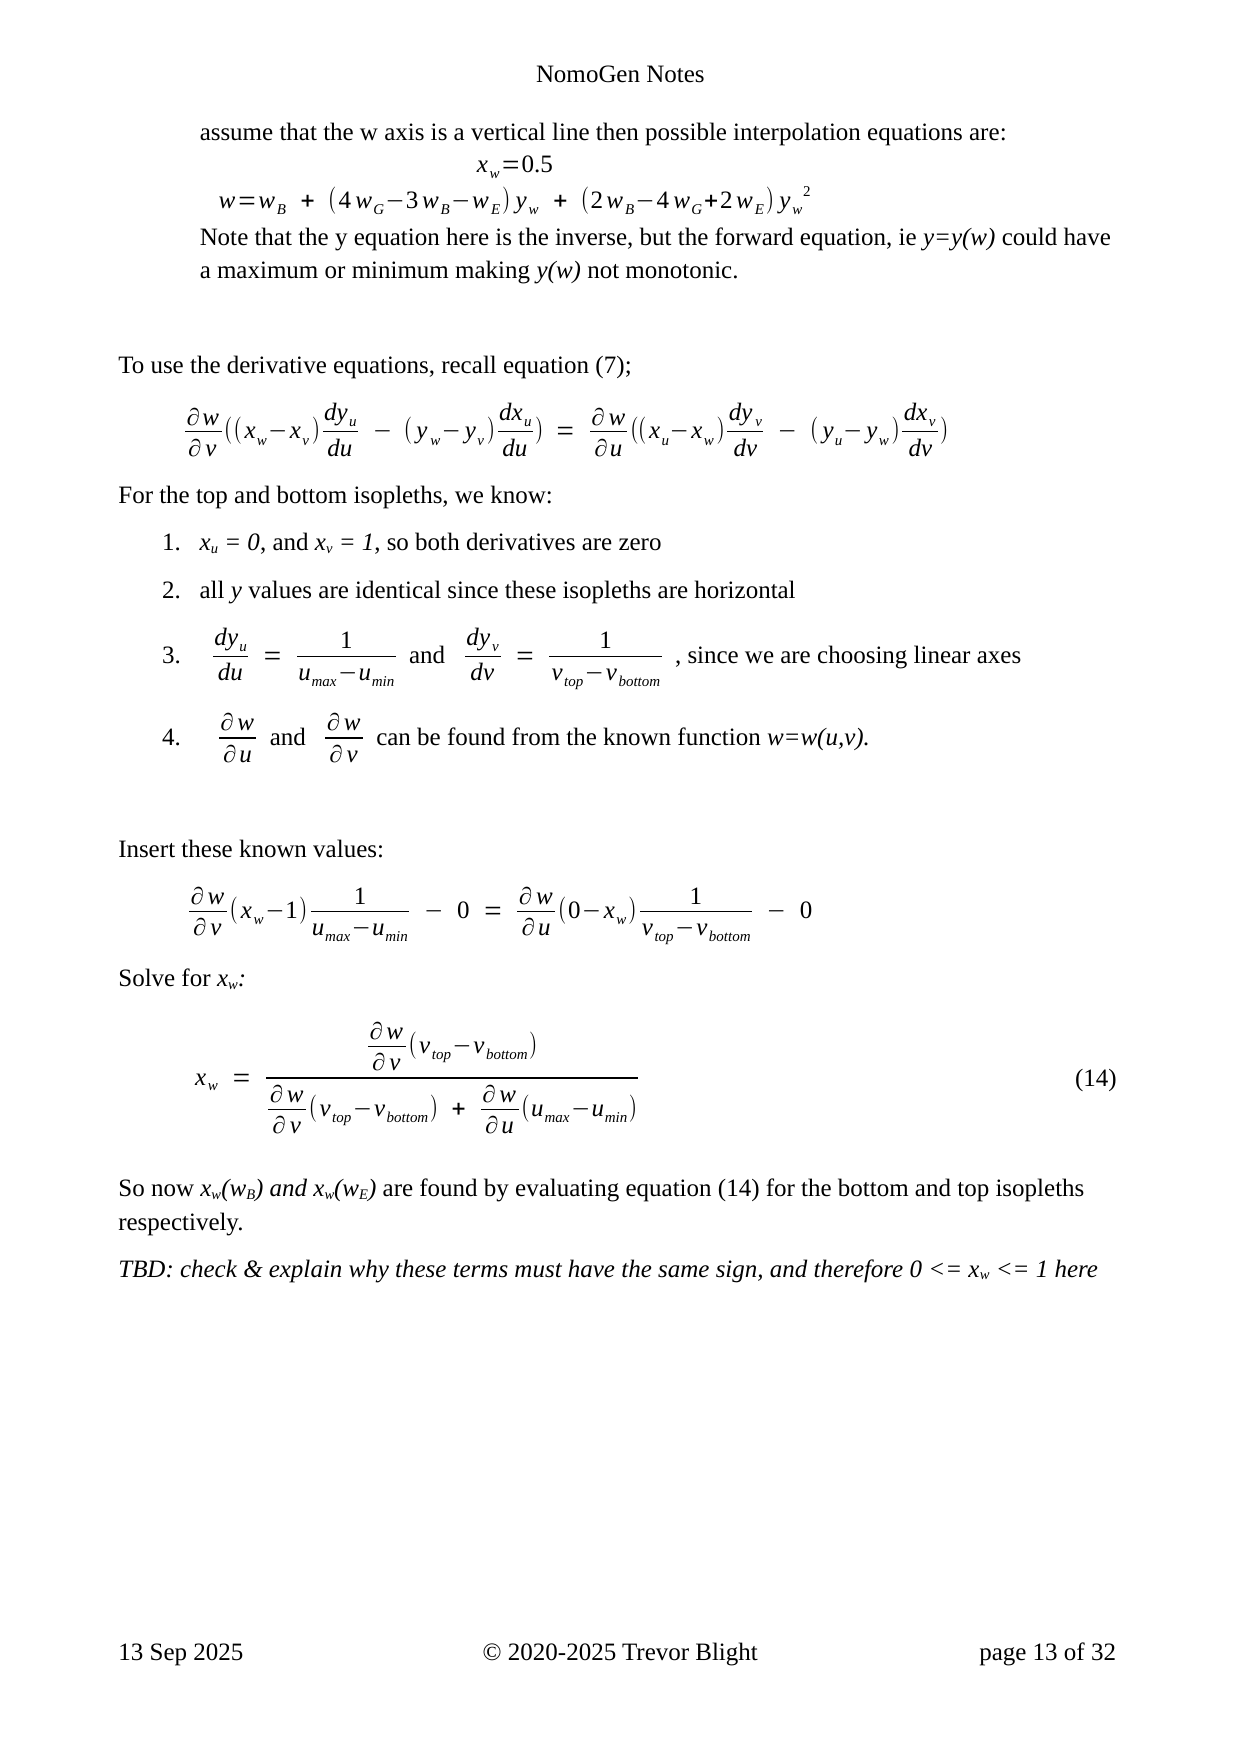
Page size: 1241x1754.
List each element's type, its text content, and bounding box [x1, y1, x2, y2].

list all y values are identical since these isopleths are horizontal [162, 575, 1122, 604]
list and can be found from the known function w=w(u,v). [162, 708, 1122, 768]
table_header [118, 1011, 1011, 1145]
text Insert these known values: [118, 834, 1122, 863]
text For the top and bottom isopleths, we know: [118, 480, 1122, 509]
table_header (14) [1011, 1011, 1122, 1145]
list xu = 0, and xv = 1, so both derivatives are zero [162, 527, 1122, 556]
text TBD: check & explain why these terms must have the same sign, and therefore 0 <= xw <= 1 here [118, 1254, 1122, 1283]
list and , since we are choosing linear axes [162, 623, 1122, 689]
text So now xw(wB) and xw(wE) are found by evaluating equation (14) for the bottom and top isopleths respectively. [118, 1173, 1122, 1235]
text Solve for xw: [118, 963, 1122, 992]
text To use the derivative equations, recall equation (7); [118, 351, 1122, 379]
list wG might equal wH, leading to a division by zero in the equation above. A simple way to address this is to make the w scale line vertical, or use the derivative equations that are described on page 5 above. Note that the point wG = wH must be at coordinates (0.5,0.5), so the functions xw(w) & yw(w) must pass through this point. If we assume that the w axis is a vertical line then possible interpolation equations are: Note that the y equation here is the inverse, but the forward equation, ie y=y(w) could have a maximum or minimum making y(w) not monotonic. [162, 117, 1122, 284]
